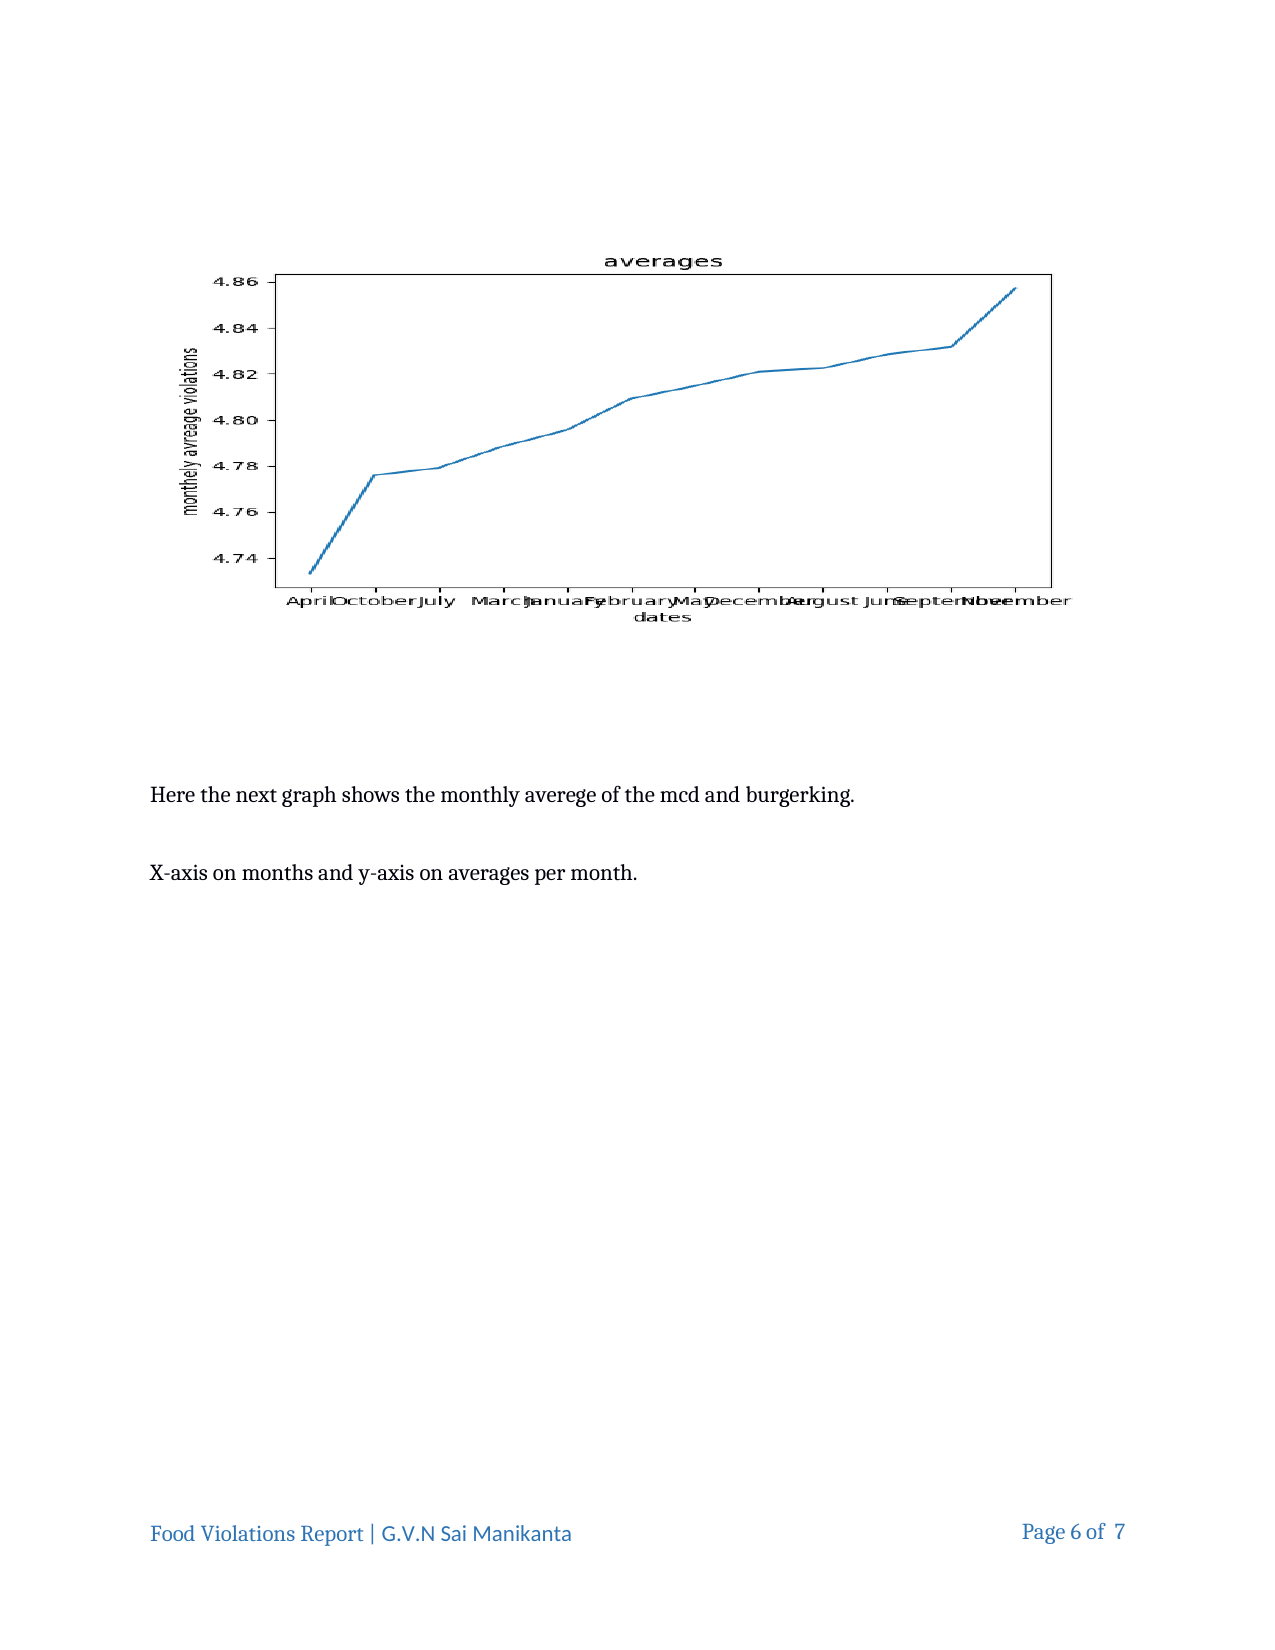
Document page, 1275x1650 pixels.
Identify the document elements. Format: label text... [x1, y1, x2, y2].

text Here the next graph shows the monthly averege of the mcd and burgerking. [150, 782, 1125, 809]
picture [158, 227, 1117, 627]
text X-axis on months and y-axis on averages per month. [150, 860, 1125, 886]
